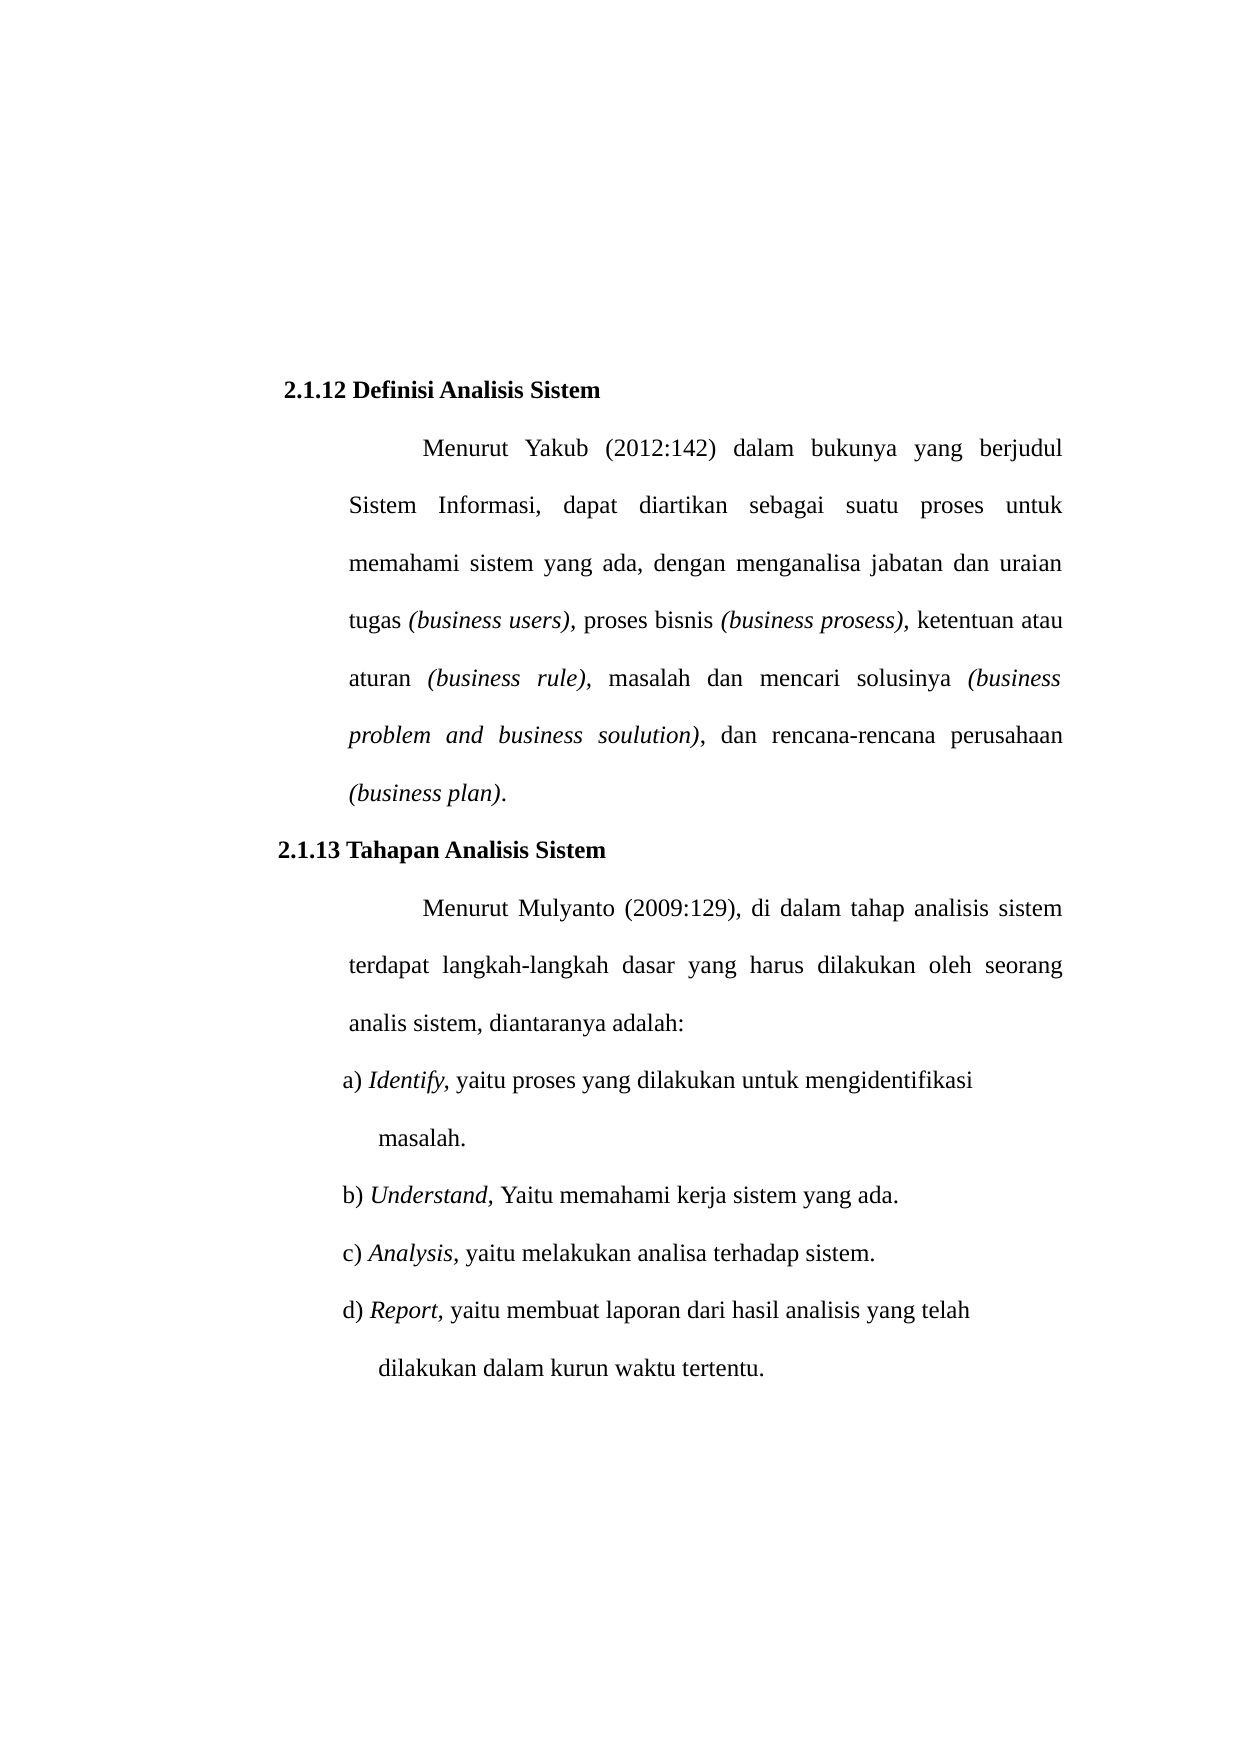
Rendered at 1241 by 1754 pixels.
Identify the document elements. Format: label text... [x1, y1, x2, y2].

text c) Analysis, yaitu melakukan analisa terhadap sistem. [342, 1238, 1063, 1267]
list 2.1.13 Tahapan Analisis Sistem [278, 836, 1063, 864]
list Menurut Mulyanto (2009:129), di dalam tahap analisis sistem terdapat langkah-langkah dasar yang harus dilakukan oleh seorang analis sistem, diantaranya adalah: [348, 893, 1063, 1037]
text b) Understand, Yaitu memahami kerja sistem yang ada. [342, 1181, 1063, 1209]
text d) Report, yaitu membuat laporan dari hasil analisis yang telah [342, 1296, 1063, 1324]
list 2.1.12 Definisi Analisis Sistem [283, 376, 1063, 404]
text dilakukan dalam kurun waktu tertentu. [378, 1353, 1063, 1382]
list a) Identify, yaitu proses yang dilakukan untuk mengidentifikasi [342, 1066, 1063, 1094]
list masalah. [378, 1123, 1063, 1152]
list Menurut Yakub (2012:142) dalam bukunya yang berjudul Sistem Informasi, dapat diartikan sebagai suatu proses untuk memahami sistem yang ada, dengan menganalisa jabatan dan uraian tugas (business users), proses bisnis (business prosess), ketentuan atau aturan (business rule), masalah dan mencari solusinya (business problem and business soulution), dan rencana-rencana perusahaan (business plan). [348, 433, 1063, 807]
